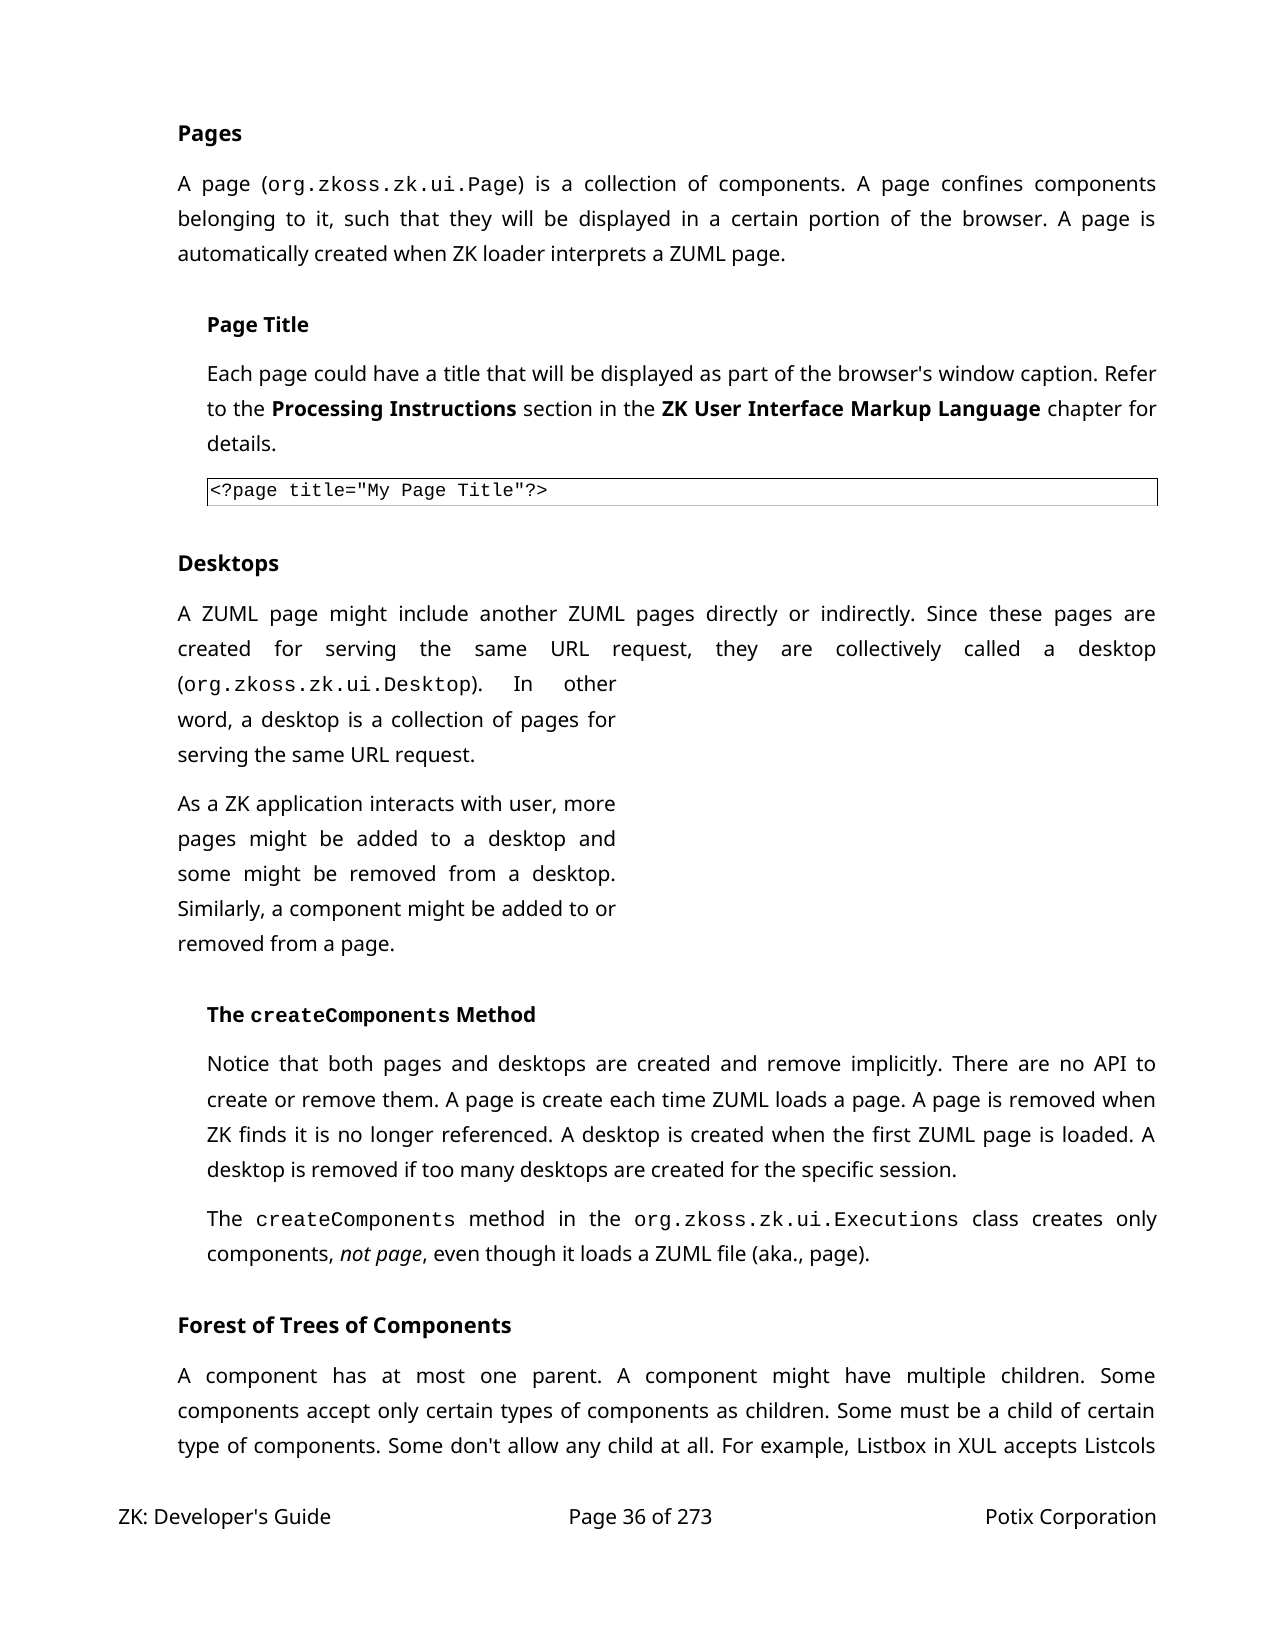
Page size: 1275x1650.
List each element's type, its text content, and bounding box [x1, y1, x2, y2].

text Notice that both pages and desktops are created and remove implicitly. There are no API to create or remove them. A page is create each time ZUML loads a page. A page is removed when ZK finds it is no longer referenced. A desktop is created when the first ZUML page is loaded. A desktop is removed if too many desktops are created for the specific session. [207, 1049, 1157, 1183]
text The createComponents method in the org.zkoss.zk.ui.Executions class creates only components, not page, even though it loads a ZUML file (aka., page). [207, 1204, 1157, 1268]
text A page (org.zkoss.zk.ui.Page) is a collection of components. A page confines components belonging to it, such that they will be displayed in a certain portion of the browser. A page is automatically created when ZK loader interprets a ZUML page. [177, 169, 1157, 268]
text Each page could have a title that will be displayed as part of the browser's window caption. Refer to the Processing Instructions section in the ZK User Interface Markup Language chapter for details. [207, 359, 1157, 458]
text As a ZK application interacts with user, more pages might be added to a desktop and some might be removed from a desktop. Similarly, a component might be added to or removed from a page. [177, 789, 1157, 958]
subtitle Page Title [207, 310, 1157, 338]
subtitle Pages [177, 118, 1157, 148]
text A component has at most one parent. A component might have multiple children. Some components accept only certain types of components as children. Some must be a child of certain type of components. Some don't allow any child at all. For example, Listbox in XUL accepts Listcols [177, 1361, 1157, 1459]
subtitle Desktops [177, 548, 1157, 578]
subtitle Forest of Trees of Components [177, 1310, 1157, 1340]
subtitle The createComponents Method [207, 1000, 1157, 1029]
text A ZUML page might include another ZUML pages directly or indirectly. Since these pages are created for serving the same URL request, they are collectively called a desktop (org.zkoss.zk.ui.Desktop). In other word, a desktop is a collection of pages for serving the same URL request. [177, 599, 1157, 768]
text <?page title="My Page Title"?> [208, 479, 1157, 505]
